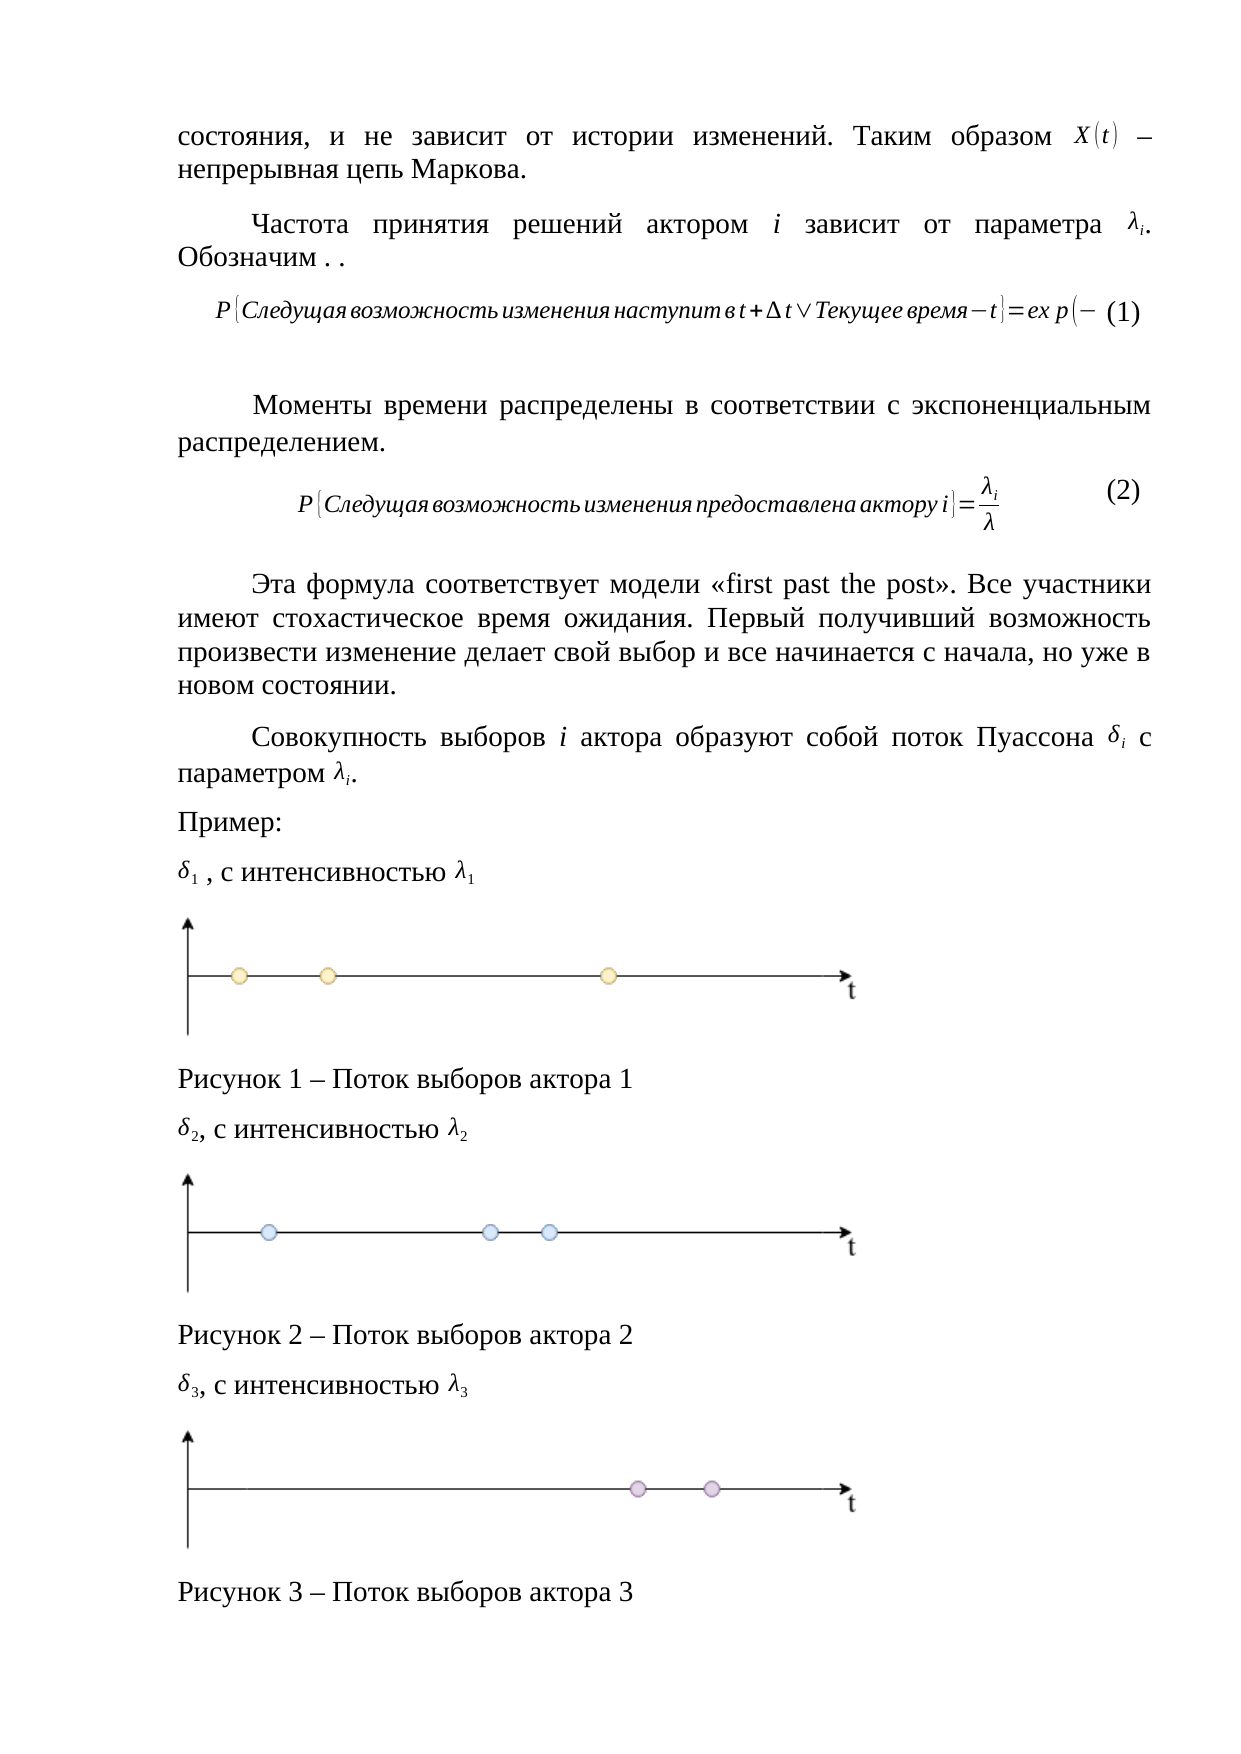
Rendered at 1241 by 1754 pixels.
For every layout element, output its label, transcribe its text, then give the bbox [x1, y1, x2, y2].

table_header [203, 294, 1095, 387]
text Моменты времени распределены в соответствии с экспоненциальным распределением. [177, 387, 1152, 457]
text Пример: [177, 804, 1152, 838]
text Рисунок 3 – Поток выборов актора 3 [177, 1574, 1152, 1607]
text Совокупность выборов i актора образуют собой поток Пуассона с параметром . [177, 719, 1152, 789]
table_header [202, 472, 1095, 548]
table_header [177, 472, 202, 548]
table_header (1) [1095, 294, 1152, 387]
table_header [177, 294, 203, 387]
text , с интенсивностью [177, 1367, 1152, 1402]
text Частота принятия решений актором i зависит от параметра . Обозначим . . [177, 206, 1152, 273]
text , с интенсивностью [177, 1111, 1152, 1146]
text , с интенсивностью [177, 854, 1152, 889]
table_header (2) [1095, 472, 1152, 548]
text Рисунок 2 – Поток выборов актора 2 [177, 1317, 1152, 1351]
text Эта формула соответствует модели «first past the post». Все участники имеют стохастическое время ожидания. Первый получивший возможность произвести изменение делает свой выбор и все начинается с начала, но уже в новом состоянии. [177, 567, 1152, 701]
text Рисунок 1 – Поток выборов актора 1 [177, 1061, 1152, 1094]
text состояния, и не зависит от истории изменений. Таким образом – непрерывная цепь Маркова. [177, 118, 1152, 185]
